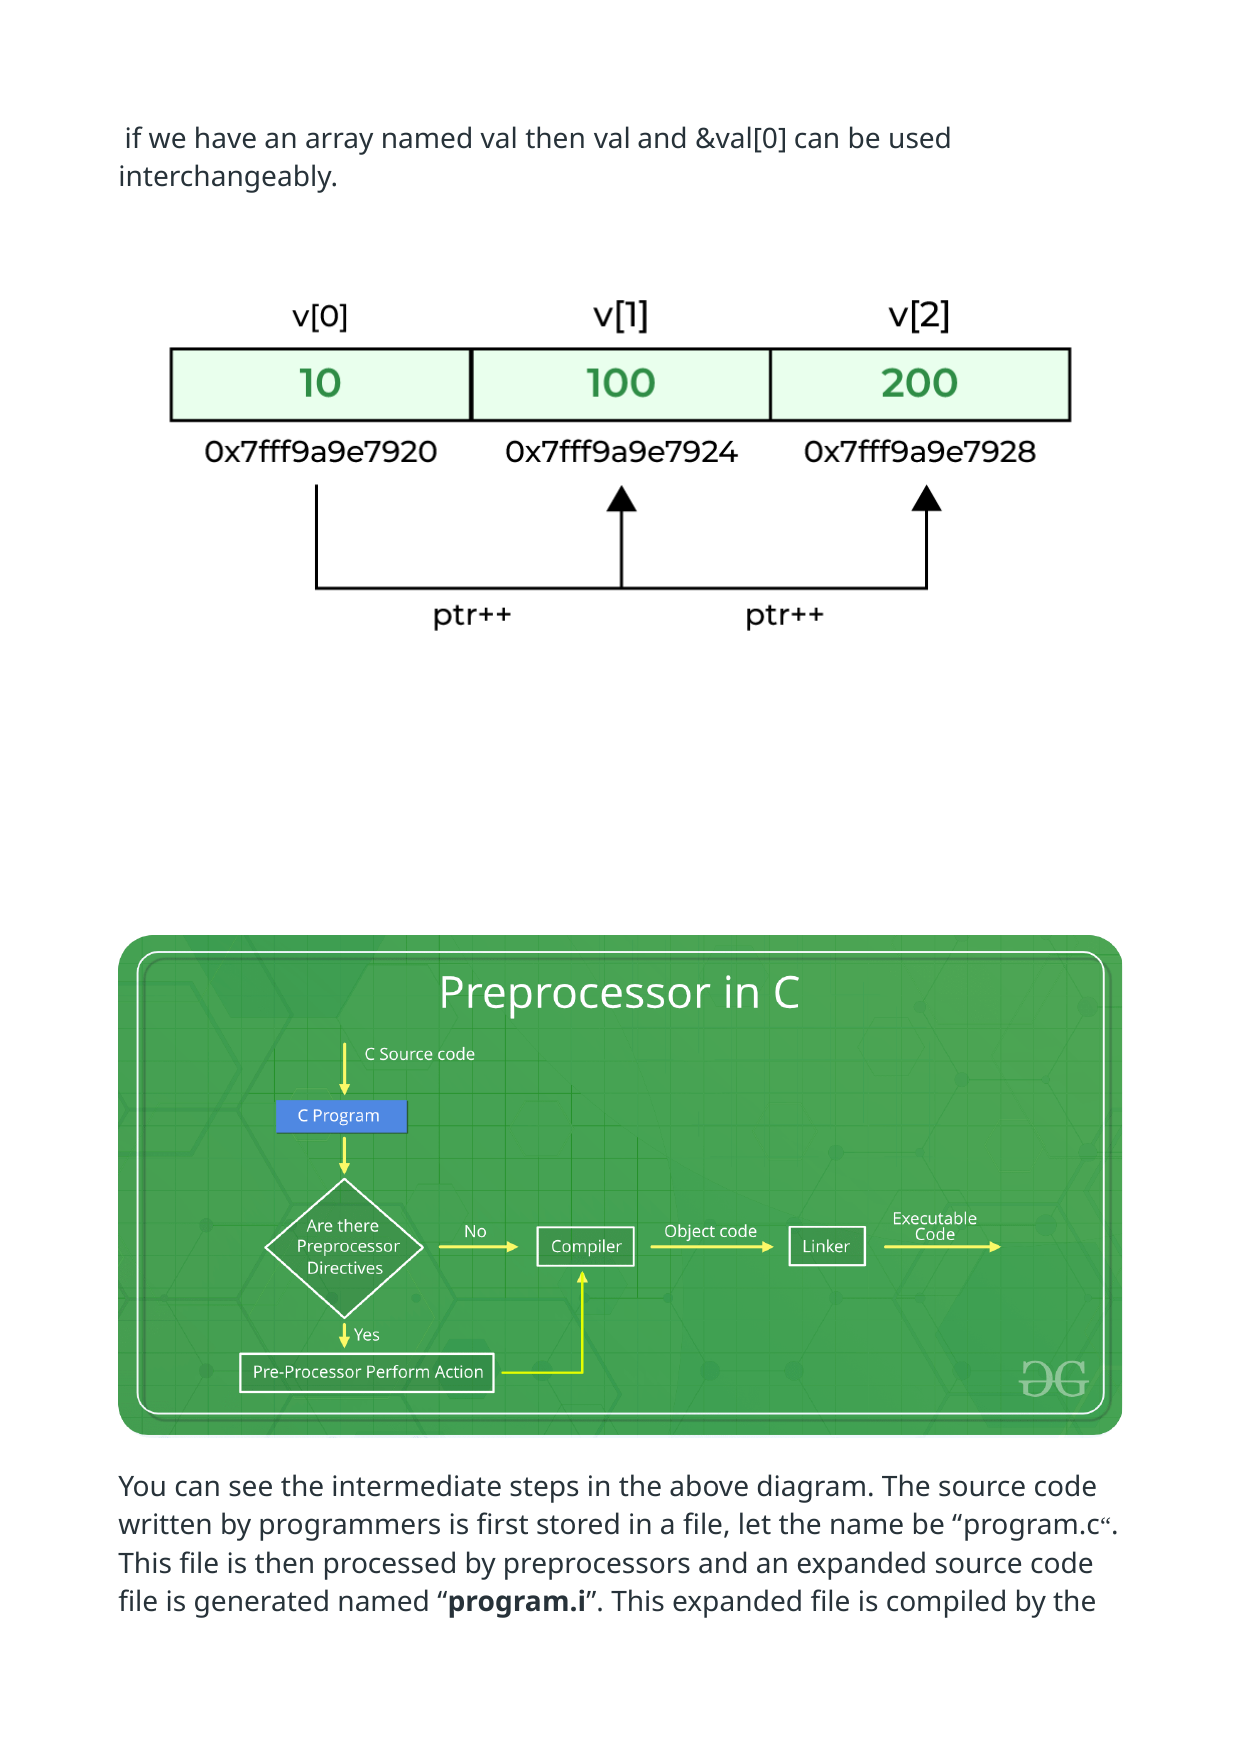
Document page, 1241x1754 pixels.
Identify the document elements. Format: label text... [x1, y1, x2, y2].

picture [118, 935, 1123, 1438]
text if we have an array named val then val and &val[0] can be used interchangeably. [118, 118, 1122, 195]
picture [118, 252, 1123, 677]
text You can see the intermediate steps in the above diagram. The source code written by programmers is first stored in a file, let the name be “program.c“. This file is then processed by preprocessors and an expanded source code file is generated named “program.i”. This expanded file is compiled by the [118, 1466, 1122, 1620]
